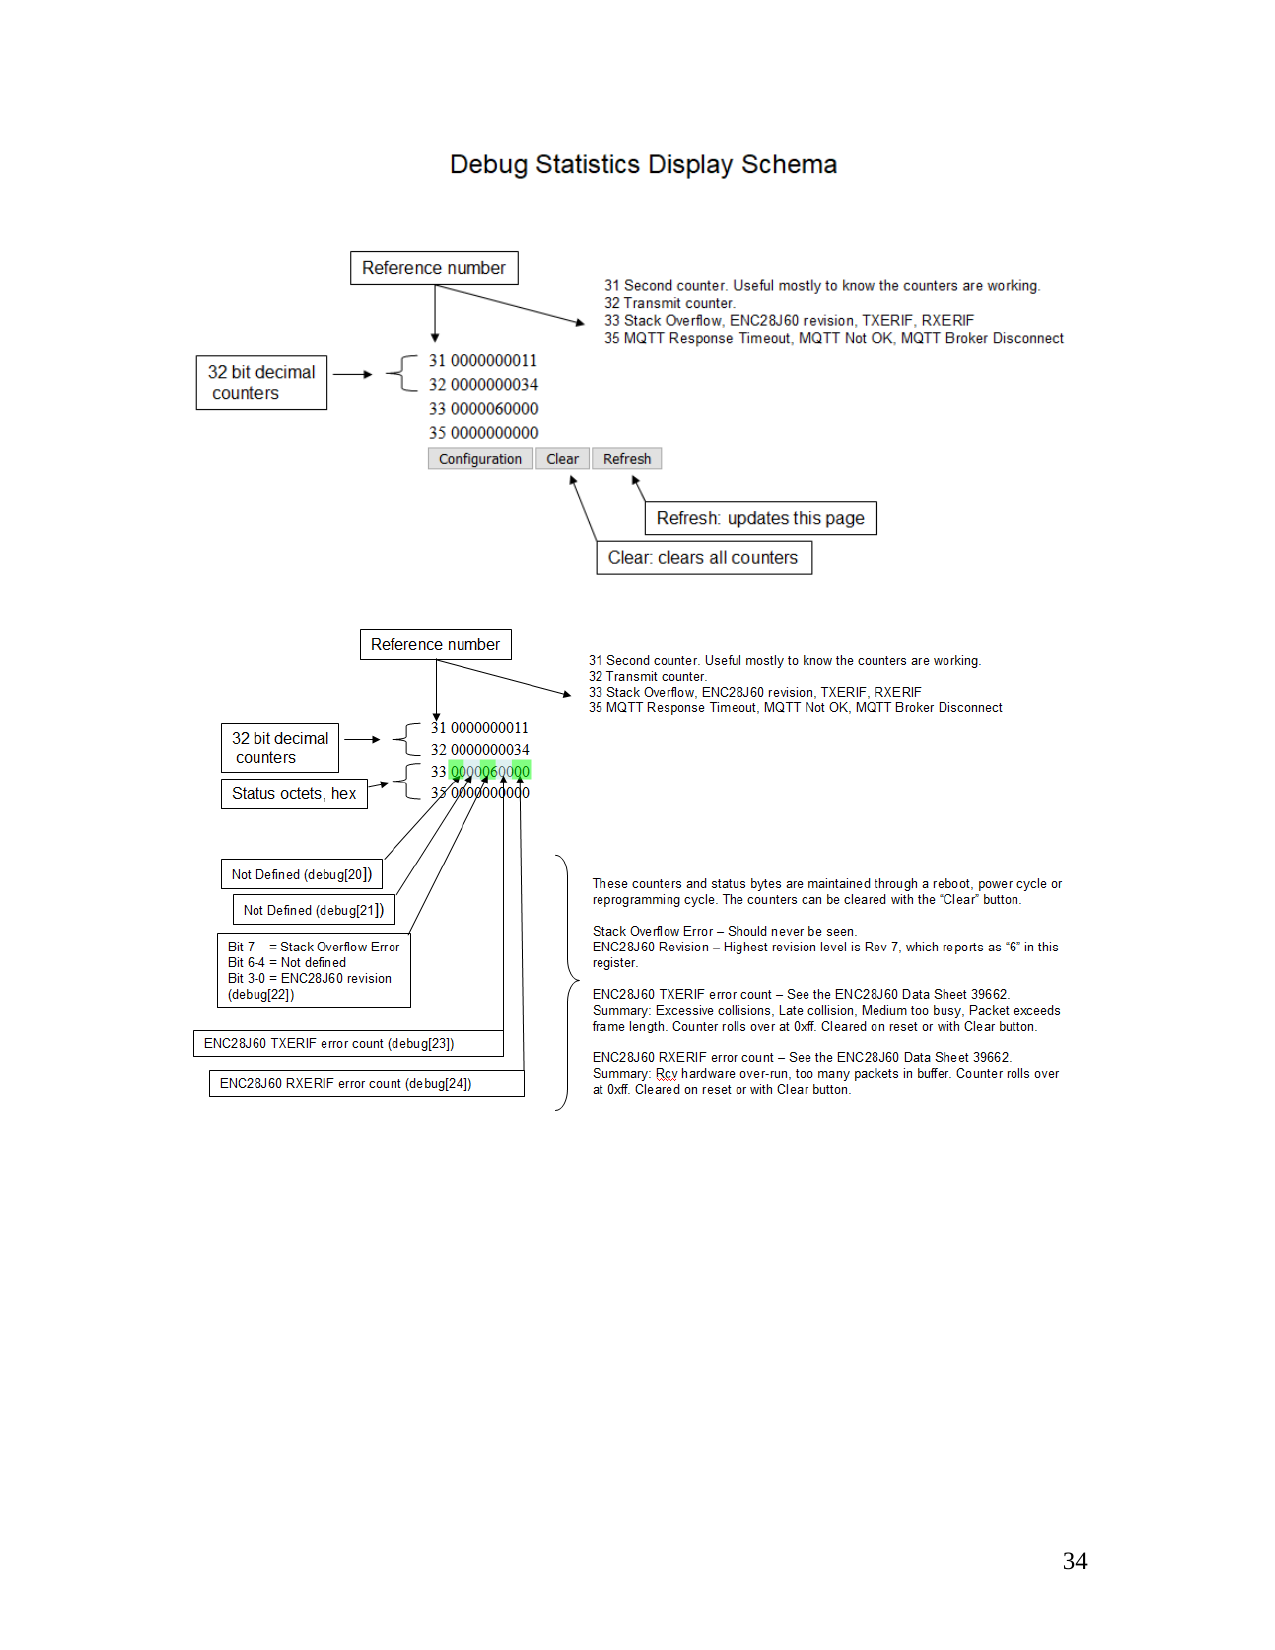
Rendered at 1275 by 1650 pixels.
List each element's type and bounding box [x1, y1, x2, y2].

picture [187, 617, 1082, 1115]
picture [187, 149, 1083, 589]
